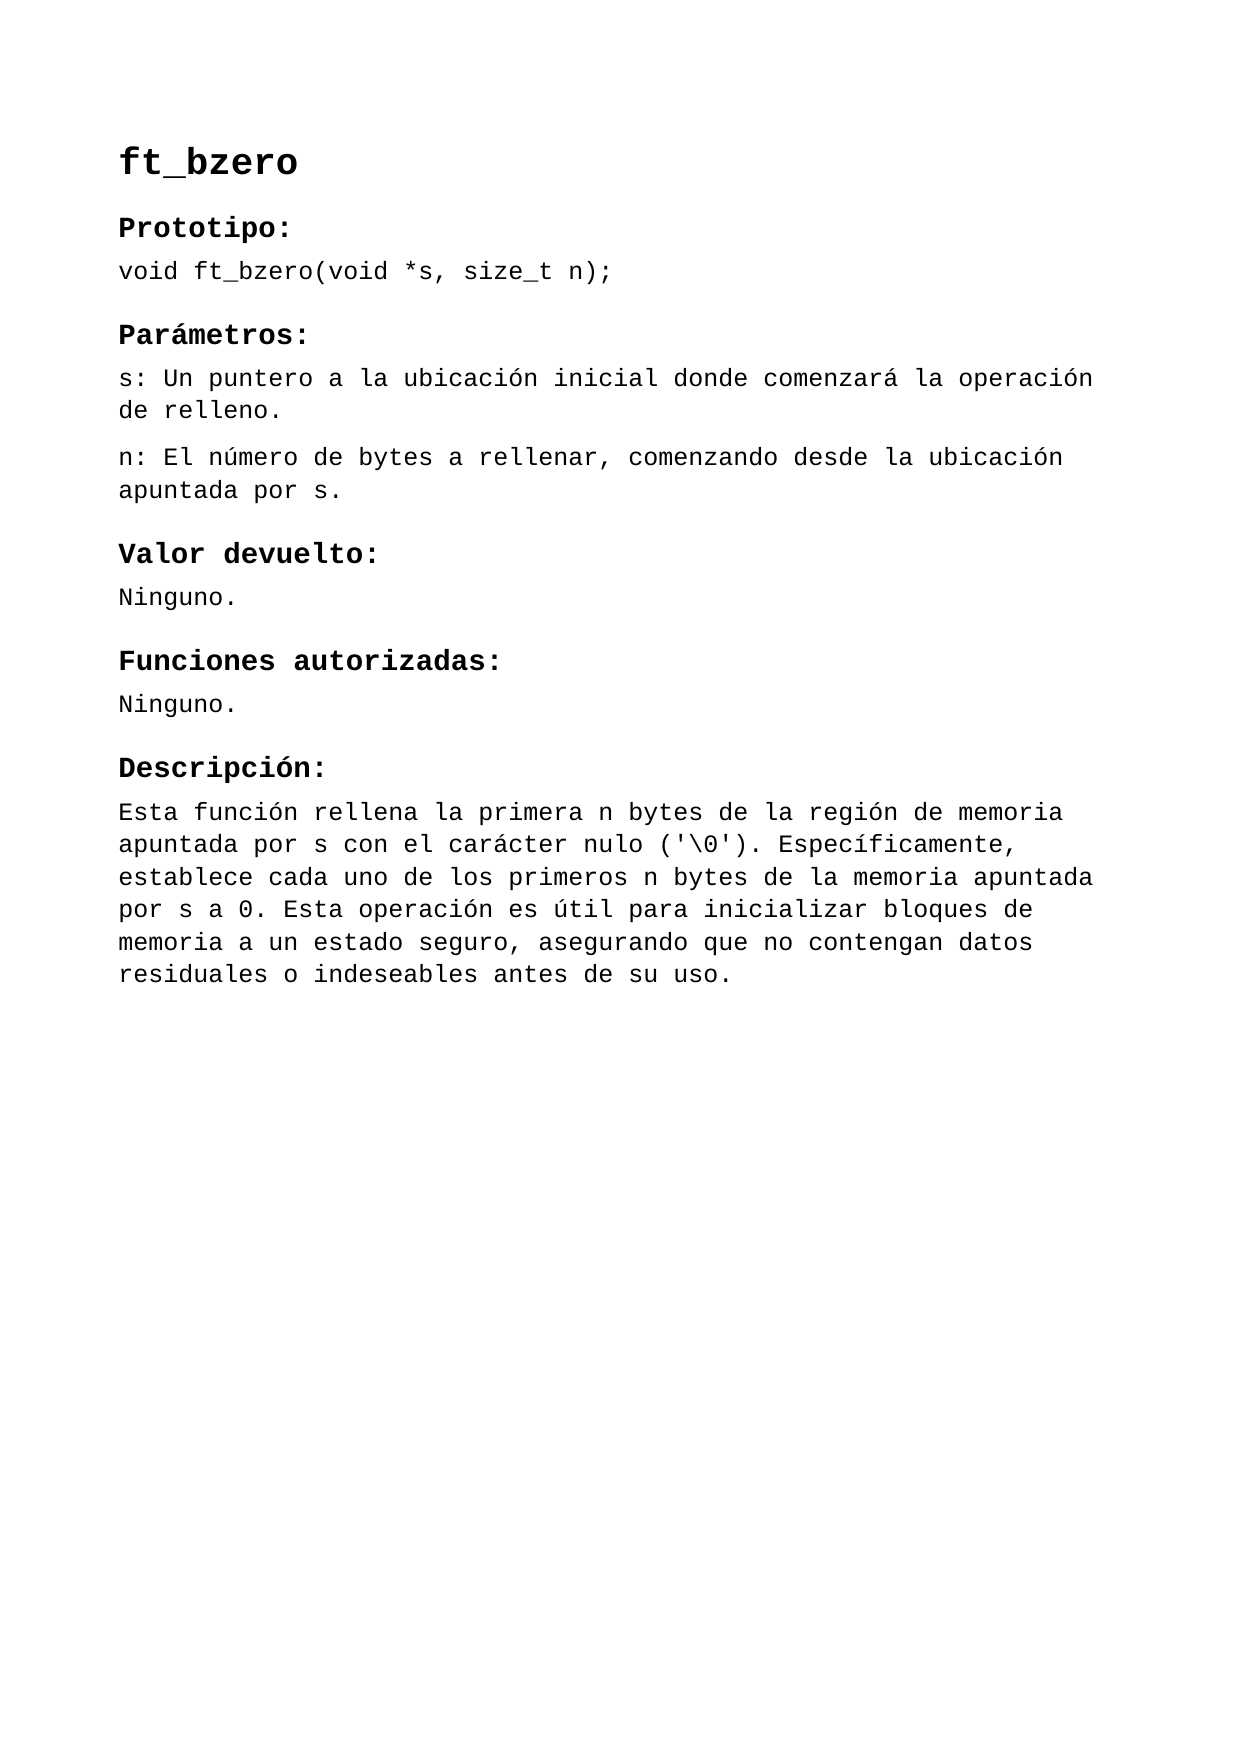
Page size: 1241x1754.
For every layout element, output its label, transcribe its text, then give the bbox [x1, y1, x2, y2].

text void ft_bzero(void *s, size_t n); [118, 258, 1122, 287]
subtitle Funciones autorizadas: [118, 646, 1122, 679]
subtitle Valor devuelto: [118, 539, 1122, 572]
subtitle ft_bzero [118, 143, 1122, 186]
text Esta función rellena la primera n bytes de la región de memoria apuntada por s con el carácter nulo ('\0'). Específicamente, establece cada uno de los primeros n bytes de la memoria apuntada por s a 0. Esta operación es útil para inicializar bloques de memoria a un estado seguro, asegurando que no contengan datos residuales o indeseables antes de su uso. [118, 799, 1122, 990]
text s: Un puntero a la ubicación inicial donde comenzará la operación de relleno. [118, 365, 1122, 426]
text n: El número de bytes a rellenar, comenzando desde la ubicación apuntada por s. [118, 445, 1122, 506]
subtitle Parámetros: [118, 320, 1122, 353]
subtitle Descripción: [118, 753, 1122, 787]
text Ninguno. [118, 692, 1122, 720]
subtitle Prototipo: [118, 213, 1122, 246]
text Ninguno. [118, 585, 1122, 613]
